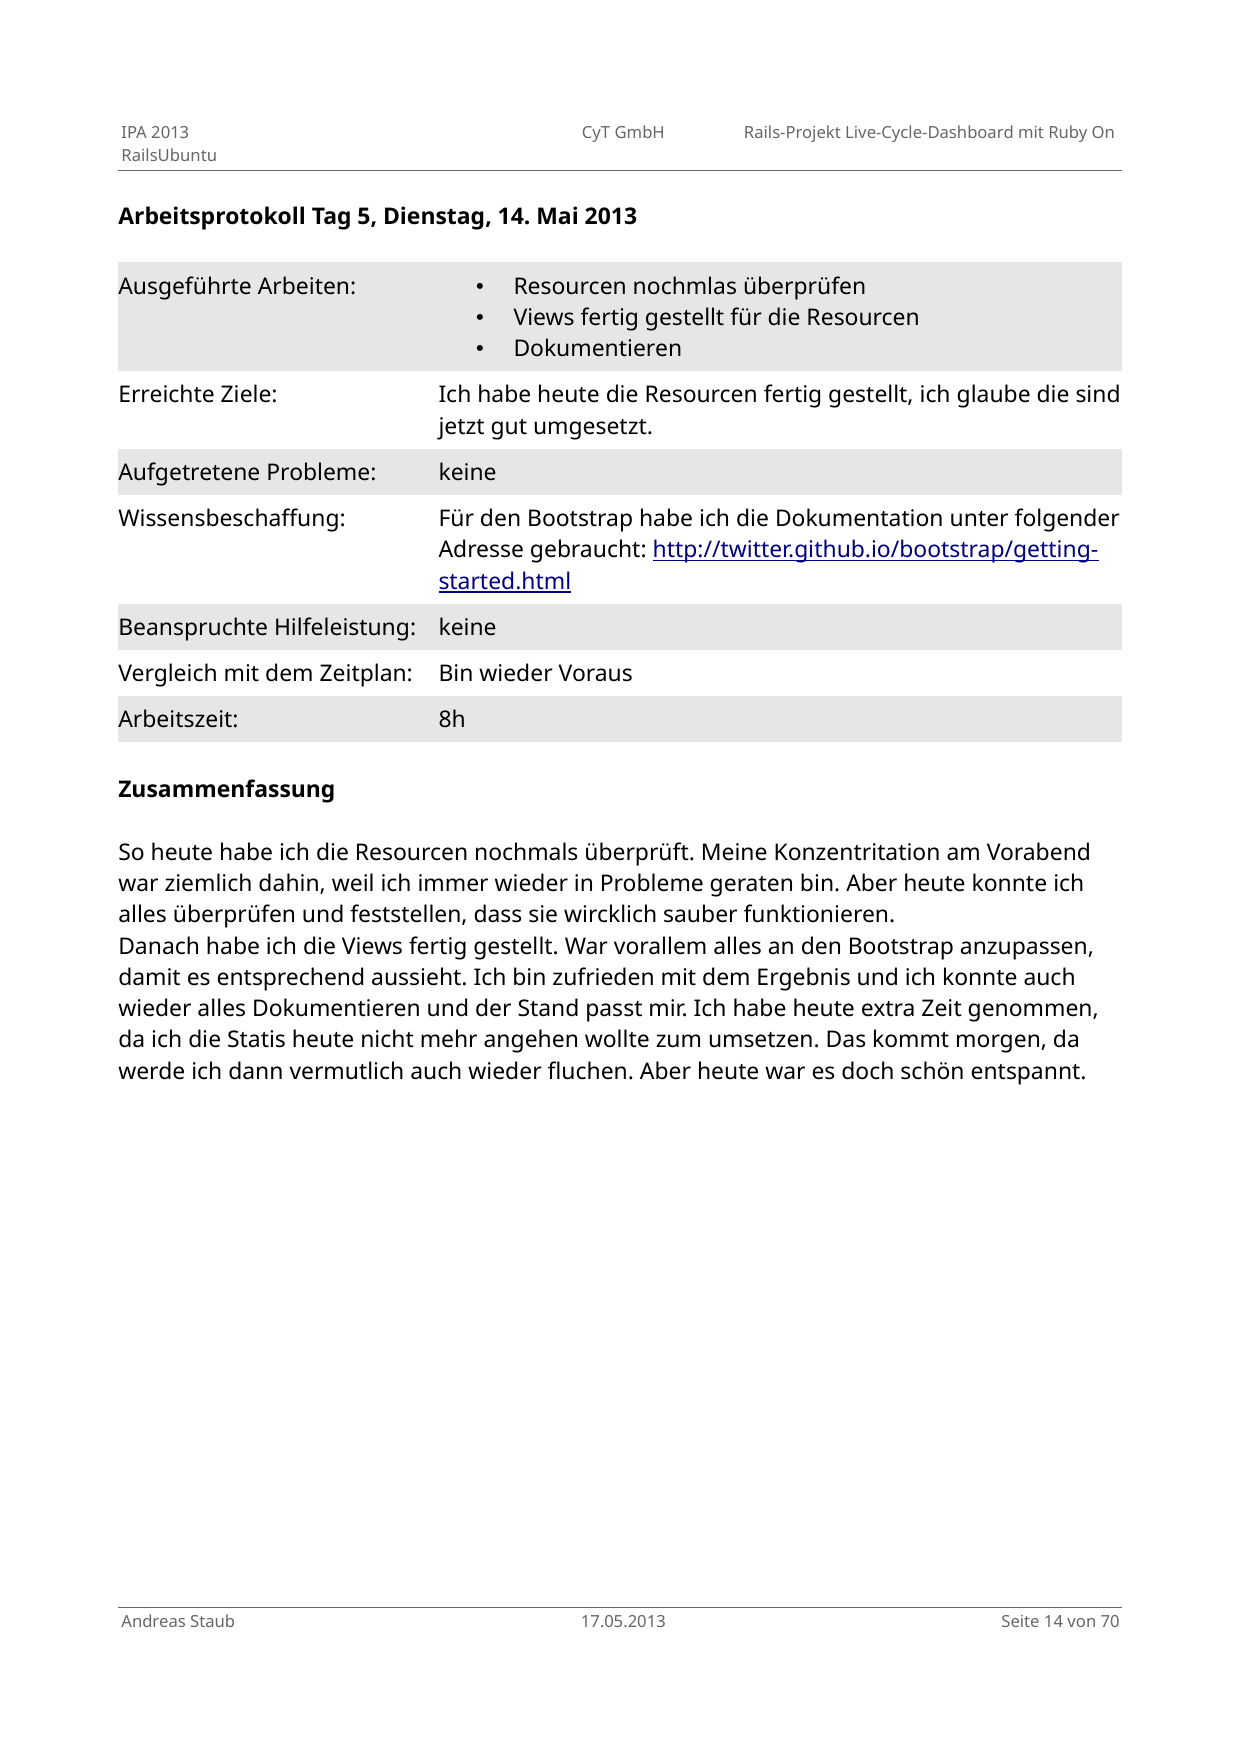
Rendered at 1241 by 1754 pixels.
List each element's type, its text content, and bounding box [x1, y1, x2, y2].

table_header Ausgeführte Arbeiten: [118, 262, 438, 371]
text Zusammenfassung [118, 773, 1122, 805]
table_cell keine [438, 449, 1122, 495]
table_cell Ich habe heute die Resourcen fertig gestellt, ich glaube die sind jetzt gut umgesetzt. [438, 371, 1122, 448]
table_header Resourcen nochmlas überprüfen Views fertig gestellt für die Resourcen Dokumentieren [438, 262, 1122, 371]
table_cell Beanspruchte Hilfeleistung: [118, 604, 438, 650]
table_cell 8h [438, 696, 1122, 742]
table_cell Erreichte Ziele: [118, 371, 438, 448]
table_cell Bin wieder Voraus [438, 650, 1122, 696]
table_cell Arbeitszeit: [118, 696, 438, 742]
table_cell Wissensbeschaffung: [118, 495, 438, 603]
text So heute habe ich die Resourcen nochmals überprüft. Meine Konzentritation am Vorabend war ziemlich dahin, weil ich immer wieder in Probleme geraten bin. Aber heute konnte ich alles überprüfen und feststellen, dass sie wircklich sauber funktionieren. [118, 836, 1122, 930]
text Danach habe ich die Views fertig gestellt. War vorallem alles an den Bootstrap anzupassen, damit es entsprechend aussieht. Ich bin zufrieden mit dem Ergebnis und ich konnte auch wieder alles Dokumentieren und der Stand passt mir. Ich habe heute extra Zeit genommen, da ich die Statis heute nicht mehr angehen wollte zum umsetzen. Das kommt morgen, da werde ich dann vermutlich auch wieder fluchen. Aber heute war es doch schön entspannt. [118, 930, 1122, 1086]
table_cell Für den Bootstrap habe ich die Dokumentation unter folgender Adresse gebraucht: http://twitter.github.io/bootstrap/getting-started.html [438, 495, 1122, 603]
table_cell Vergleich mit dem Zeitplan: [118, 650, 438, 696]
table_cell Aufgetretene Probleme: [118, 449, 438, 495]
table_cell keine [438, 604, 1122, 650]
text Arbeitsprotokoll Tag 5, Dienstag, 14. Mai 2013 [118, 200, 1122, 231]
